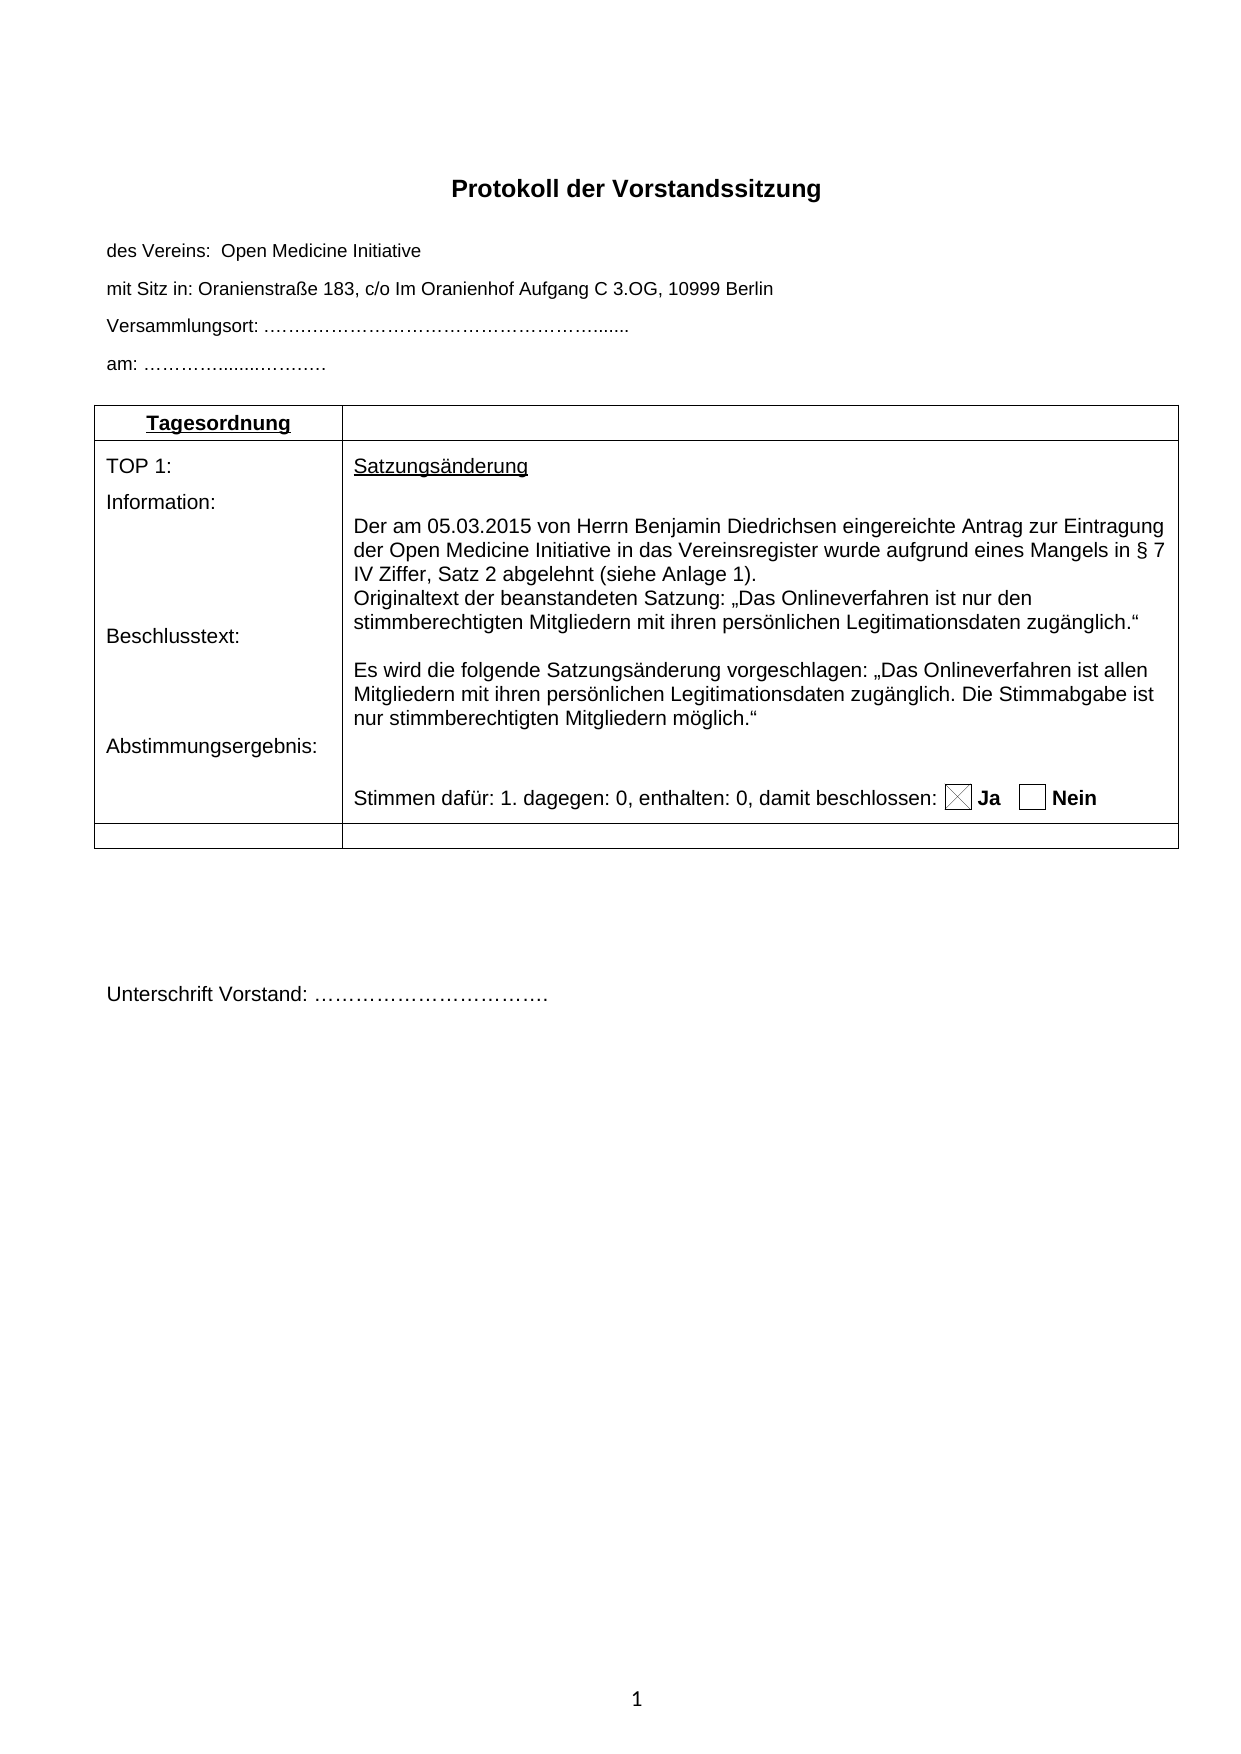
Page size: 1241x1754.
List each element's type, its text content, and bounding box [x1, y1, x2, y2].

table_header Tagesordnung [95, 406, 342, 440]
table_cell [343, 824, 1178, 848]
text des Vereins: Open Medicine Initiative [106, 227, 1166, 265]
table_header [343, 406, 1178, 440]
text Unterschrift Vorstand: ……………………………. [106, 981, 1166, 1005]
table_cell Satzungsänderung Der am 05.03.2015 von Herrn Benjamin Diedrichsen eingereichte Antrag zur Eintragung der Open Medicine Initiative in das Vereinsregister wurde aufgrund eines Mangels in § 7 IV Ziffer, Satz 2 abgelehnt (siehe Anlage 1). Originaltext der beanstandeten Satzung: „Das Onlineverfahren ist nur den stimmberechtigten Mitgliedern mit ihren persönlichen Legitimationsdaten zugänglich.“ Es wird die folgende Satzungsänderung vorgeschlagen: „Das Onlineverfahren ist allen Mitgliedern mit ihren persönlichen Legitimationsdaten zugänglich. Die Stimmabgabe ist nur stimmberechtigten Mitgliedern möglich.“ Stimmen dafür: 1. dagegen: 0, enthalten: 0, damit beschlossen: Ja Nein [343, 441, 1178, 823]
text Versammlungsort: .…….………………………………………....... [106, 302, 1166, 340]
text am: …………........…….…. [106, 340, 1166, 377]
text mit Sitz in: Oranienstraße 183, c/o Im Oranienhof Aufgang C 3.OG, 10999 Berlin [106, 265, 1166, 302]
table_cell TOP 1: Information: Beschlusstext: Abstimmungsergebnis: [95, 441, 342, 823]
table_cell [95, 824, 342, 848]
text Protokoll der Vorstandssitzung [106, 174, 1166, 202]
